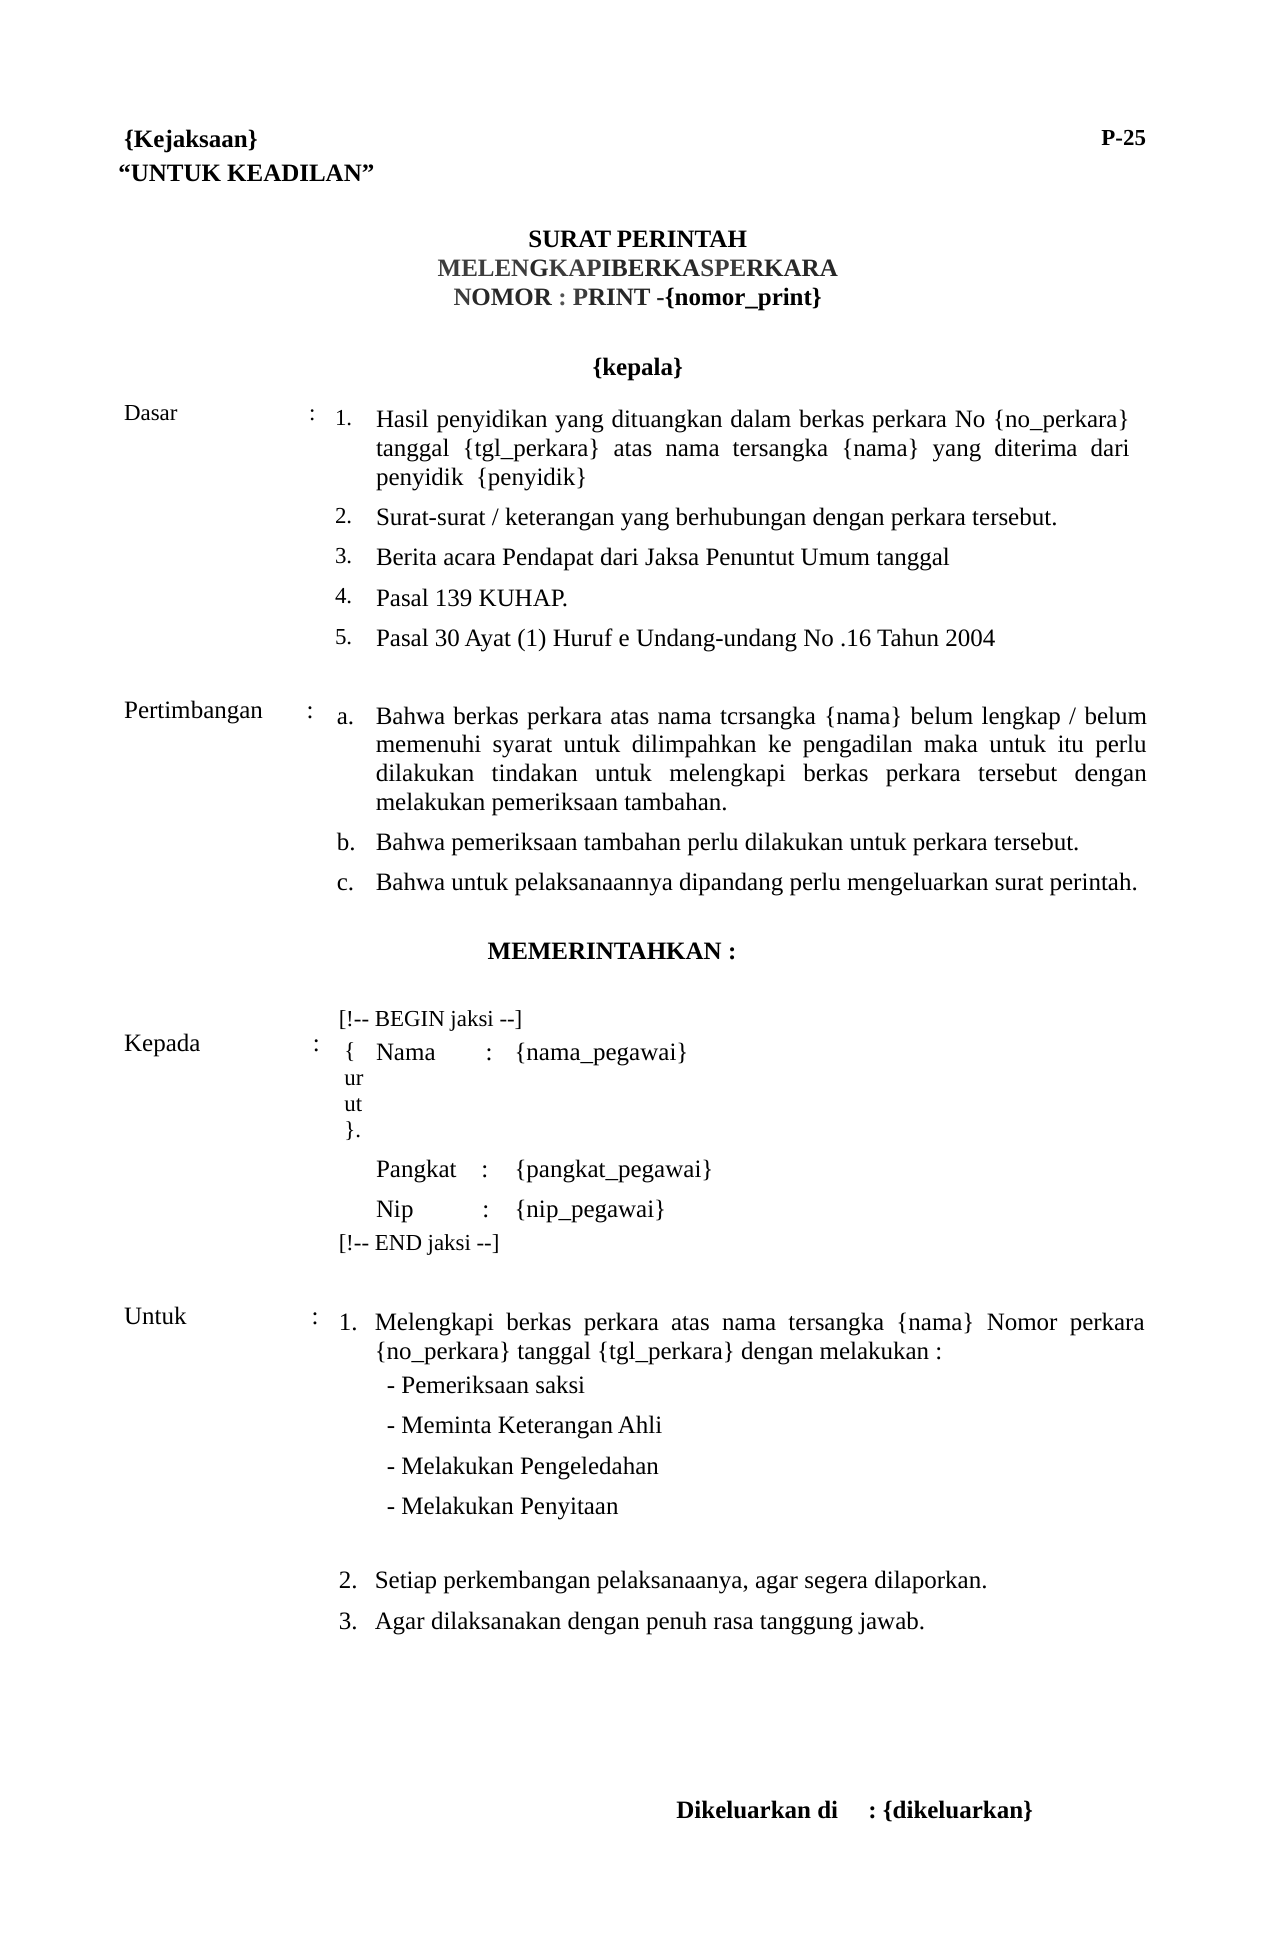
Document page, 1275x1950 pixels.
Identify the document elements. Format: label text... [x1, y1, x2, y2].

table_cell - Melakukan Pengeledahan [375, 1445, 687, 1485]
table_cell {pangkat_pegawai} [509, 1149, 1144, 1189]
table_cell [687, 1405, 1113, 1445]
table_cell 3. [333, 1600, 369, 1640]
table_cell {nip_pegawai} [509, 1189, 1144, 1229]
table_cell b. [331, 822, 370, 862]
text “UNTUK KEADILAN” [118, 158, 1157, 187]
table_header [323, 393, 1142, 689]
table_header Hasil penyidikan yang dituangkan dalam berkas perkara No {no_perkara} tanggal {tgl_perkara} atas nama tersangka {nama} yang diterima dari penyidik {penyidik} [370, 399, 1136, 496]
table_cell 2. [333, 1560, 369, 1600]
table_cell [339, 1149, 370, 1189]
table_cell - Melakukan Penyitaan [375, 1485, 687, 1525]
table_cell c. [331, 862, 370, 902]
table_header {urut}. [339, 1032, 370, 1149]
table_cell - Meminta Keterangan Ahli [375, 1405, 687, 1445]
table_header Kepada : [118, 994, 327, 1296]
table_header [327, 994, 1157, 1296]
text NOMOR : PRINT -{nomor_print} [118, 282, 1157, 311]
table_cell [687, 1485, 1113, 1525]
table_cell Nip : [370, 1189, 508, 1229]
table_cell 3. [329, 537, 370, 577]
table_cell Bahwa untuk pelaksanaannya dipandang perlu mengeluarkan surat perintah. [370, 862, 1153, 902]
table_header [687, 1365, 1113, 1405]
table_header a. [331, 695, 370, 822]
table_cell Setiap perkembangan pelaksanaanya, agar segera dilaporkan. [369, 1560, 1151, 1600]
table_header 1. [329, 399, 370, 496]
table_header [118, 1761, 671, 1832]
table_cell 2. [329, 496, 370, 537]
table_header [671, 1761, 1157, 1790]
table_cell Berita acara Pendapat dari Jaksa Penuntut Umum tanggal [370, 537, 1136, 577]
table_header - Pemeriksaan saksi [375, 1365, 687, 1405]
table_header [!-- BEGIN jaksi --] [!-- END jaksi --] [333, 1000, 1151, 1261]
table_header [325, 689, 1157, 936]
table_cell Pangkat : [370, 1149, 508, 1189]
table_cell Agar dilaksanakan dengan penuh rasa tanggung jawab. [369, 1600, 1151, 1640]
table_cell [327, 1296, 1157, 1675]
table_cell [339, 1189, 370, 1229]
table_cell Surat-surat / keterangan yang berhubungan dengan perkara tersebut. [370, 496, 1136, 537]
table_header {Kejaksaan} [118, 118, 1090, 158]
table_header Bahwa berkas perkara atas nama tcrsangka {nama} belum lengkap / belum memenuhi syarat untuk dilimpahkan ke pengadilan maka untuk itu perlu dilakukan tindakan untuk melengkapi berkas perkara tersebut dengan melakukan pemeriksaan tambahan. [370, 695, 1153, 822]
table_cell [687, 1445, 1113, 1485]
table_header P-25 [1090, 118, 1157, 158]
table_header Nama : [370, 1032, 508, 1149]
table_header Pertimbangan : [118, 689, 325, 936]
table_cell Pasal 139 KUHAP. [370, 577, 1136, 617]
table_header : {dikeluarkan} [856, 1790, 1157, 1830]
table_header 1. [333, 1301, 369, 1560]
table_cell 5. [329, 617, 370, 657]
text MEMERINTAHKAN : [118, 936, 1157, 965]
text {kepala} [118, 352, 1157, 381]
table_header Dasar : [118, 393, 323, 689]
table_cell Untuk : [118, 1296, 327, 1675]
table_header Dikeluarkan di [671, 1790, 856, 1830]
table_cell Bahwa pemeriksaan tambahan perlu dilakukan untuk perkara tersebut. [370, 822, 1153, 862]
text SURAT PERINTAH [118, 224, 1157, 253]
table_cell Pasal 30 Ayat (1) Huruf e Undang-undang No .16 Tahun 2004 [370, 617, 1136, 657]
table_header Melengkapi berkas perkara atas nama tersangka {nama} Nomor perkara {no_perkara} tanggal {tgl_perkara} dengan melakukan : [369, 1301, 1151, 1560]
table_header {nama_pegawai} [509, 1032, 1144, 1149]
table_cell 4. [329, 577, 370, 617]
text MELENGKAPIBERKASPERKARA [118, 253, 1157, 282]
